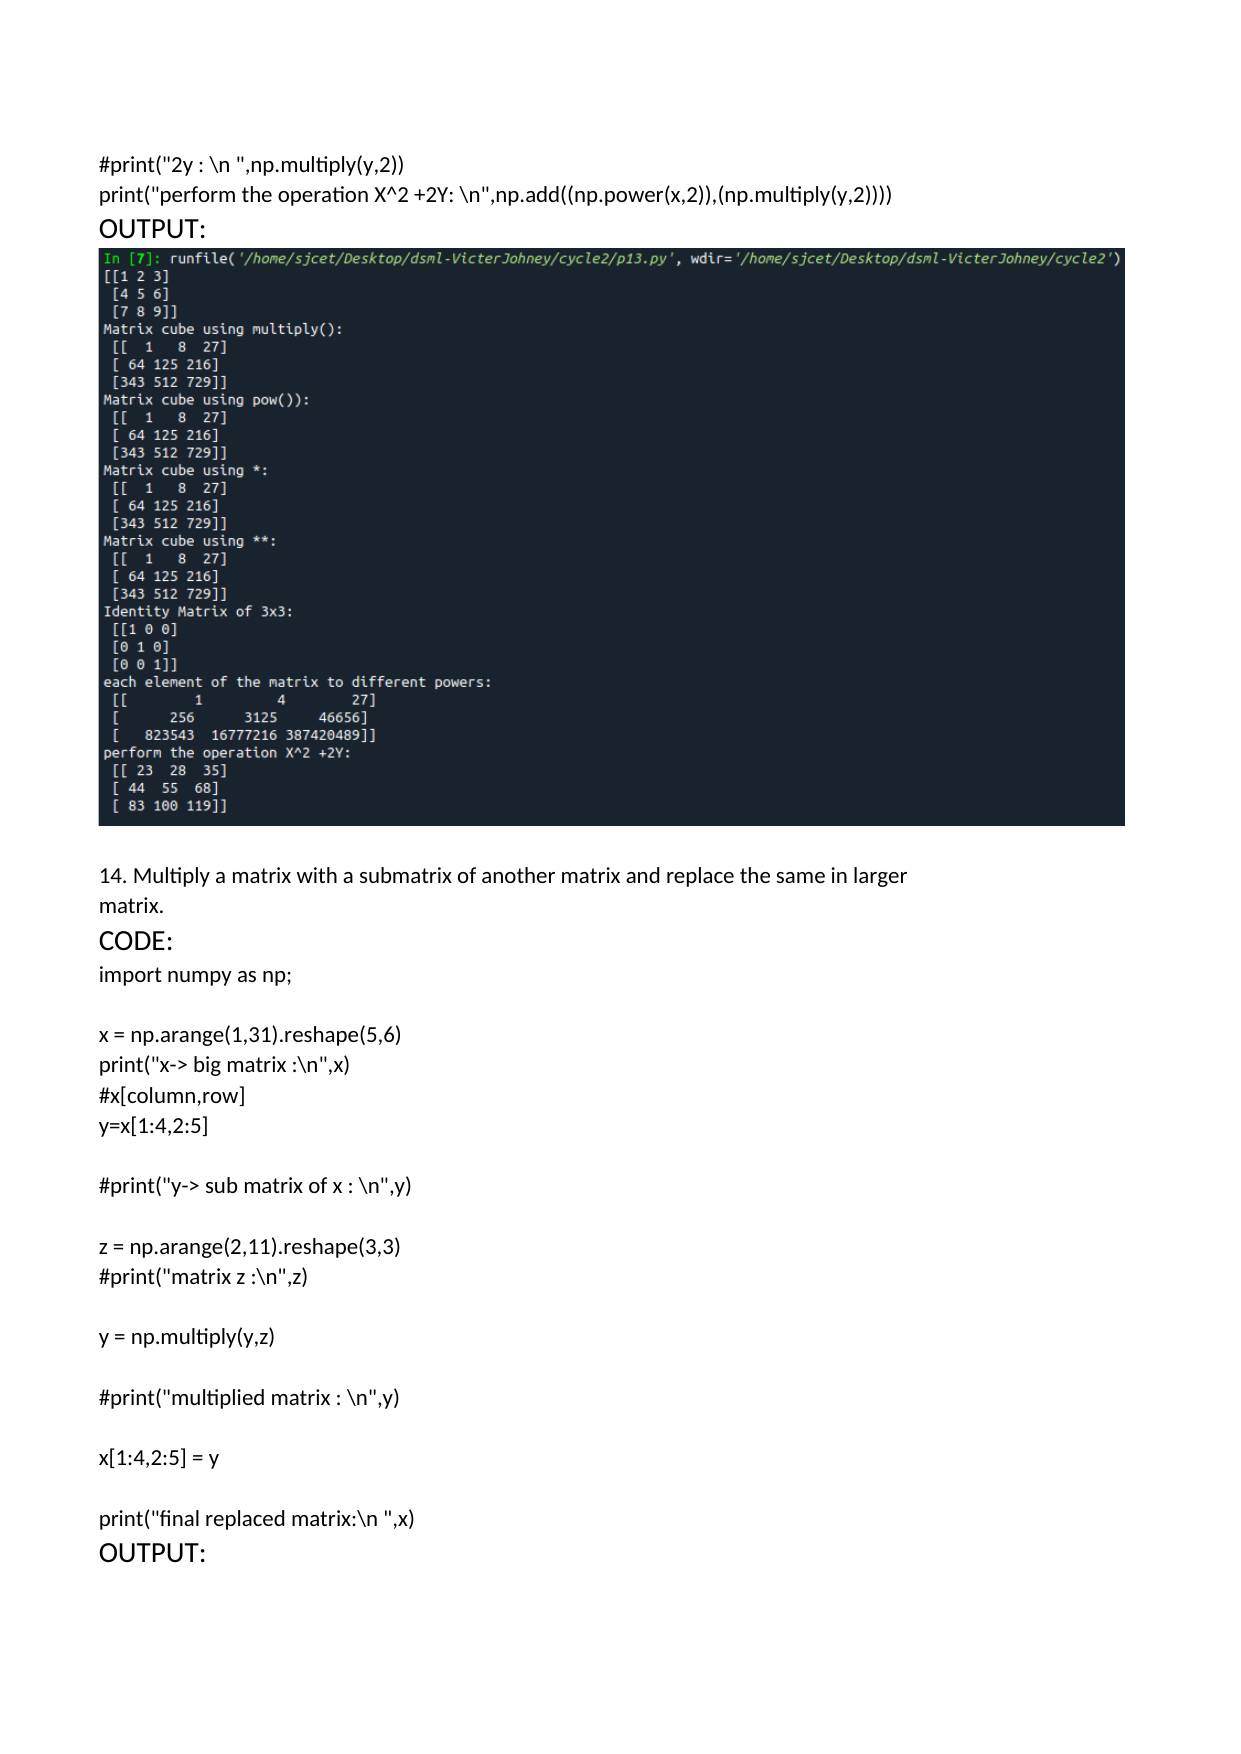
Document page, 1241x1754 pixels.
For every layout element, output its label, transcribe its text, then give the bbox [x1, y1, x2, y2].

list #print("y-> sub matrix of x : \n",y) [98, 1171, 1125, 1199]
list print("x-> big matrix :\n",x) [98, 1051, 1125, 1079]
list y=x[1:4,2:5] [98, 1111, 1125, 1139]
list z = np.arange(2,11).reshape(3,3) [98, 1232, 1125, 1260]
list print("perform the operation X^2 +2Y: \n",np.add((np.power(x,2)),(np.multiply(y,2)))) [98, 180, 1125, 208]
list print("final replaced matrix:\n ",x) [98, 1504, 1125, 1532]
list #x[column,row] [98, 1081, 1125, 1109]
list #print("matrix z :\n",z) [98, 1262, 1125, 1290]
picture [98, 248, 1125, 826]
list OUTPUT: [98, 1534, 1125, 1569]
list import numpy as np; [98, 960, 1125, 988]
list matrix. [98, 891, 1125, 919]
list #print("2y : \n ",np.multiply(y,2)) [98, 150, 1125, 178]
list x[1:4,2:5] = y [98, 1443, 1125, 1471]
list #print("multiplied matrix : \n",y) [98, 1383, 1125, 1411]
list 14. Multiply a matrix with a submatrix of another matrix and replace the same in larger [98, 861, 1125, 889]
list CODE: [98, 922, 1125, 957]
list x = np.arange(1,31).reshape(5,6) [98, 1020, 1125, 1048]
list OUTPUT: [98, 210, 1125, 246]
list y = np.multiply(y,z) [98, 1322, 1125, 1351]
